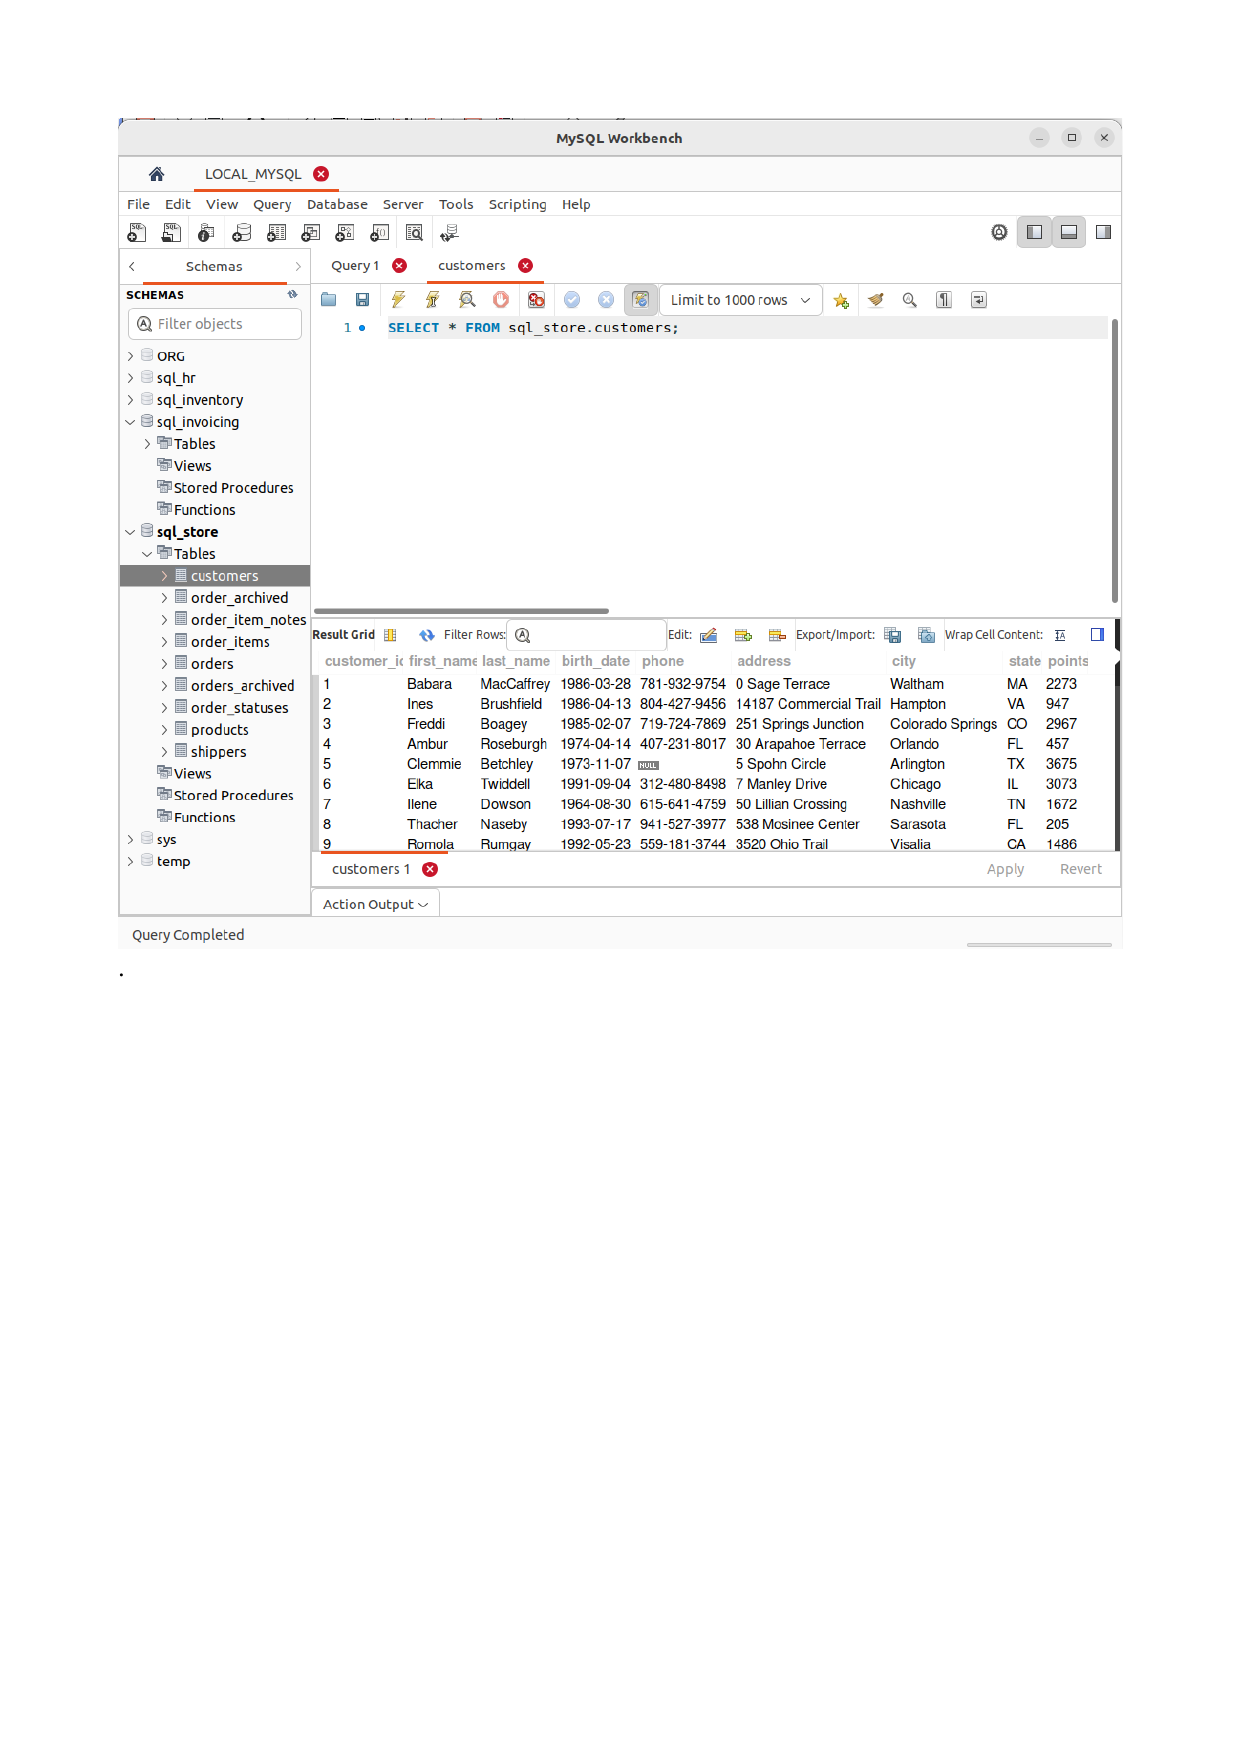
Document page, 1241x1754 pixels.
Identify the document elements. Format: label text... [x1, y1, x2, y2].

text . [118, 949, 1122, 981]
picture [118, 118, 1123, 949]
